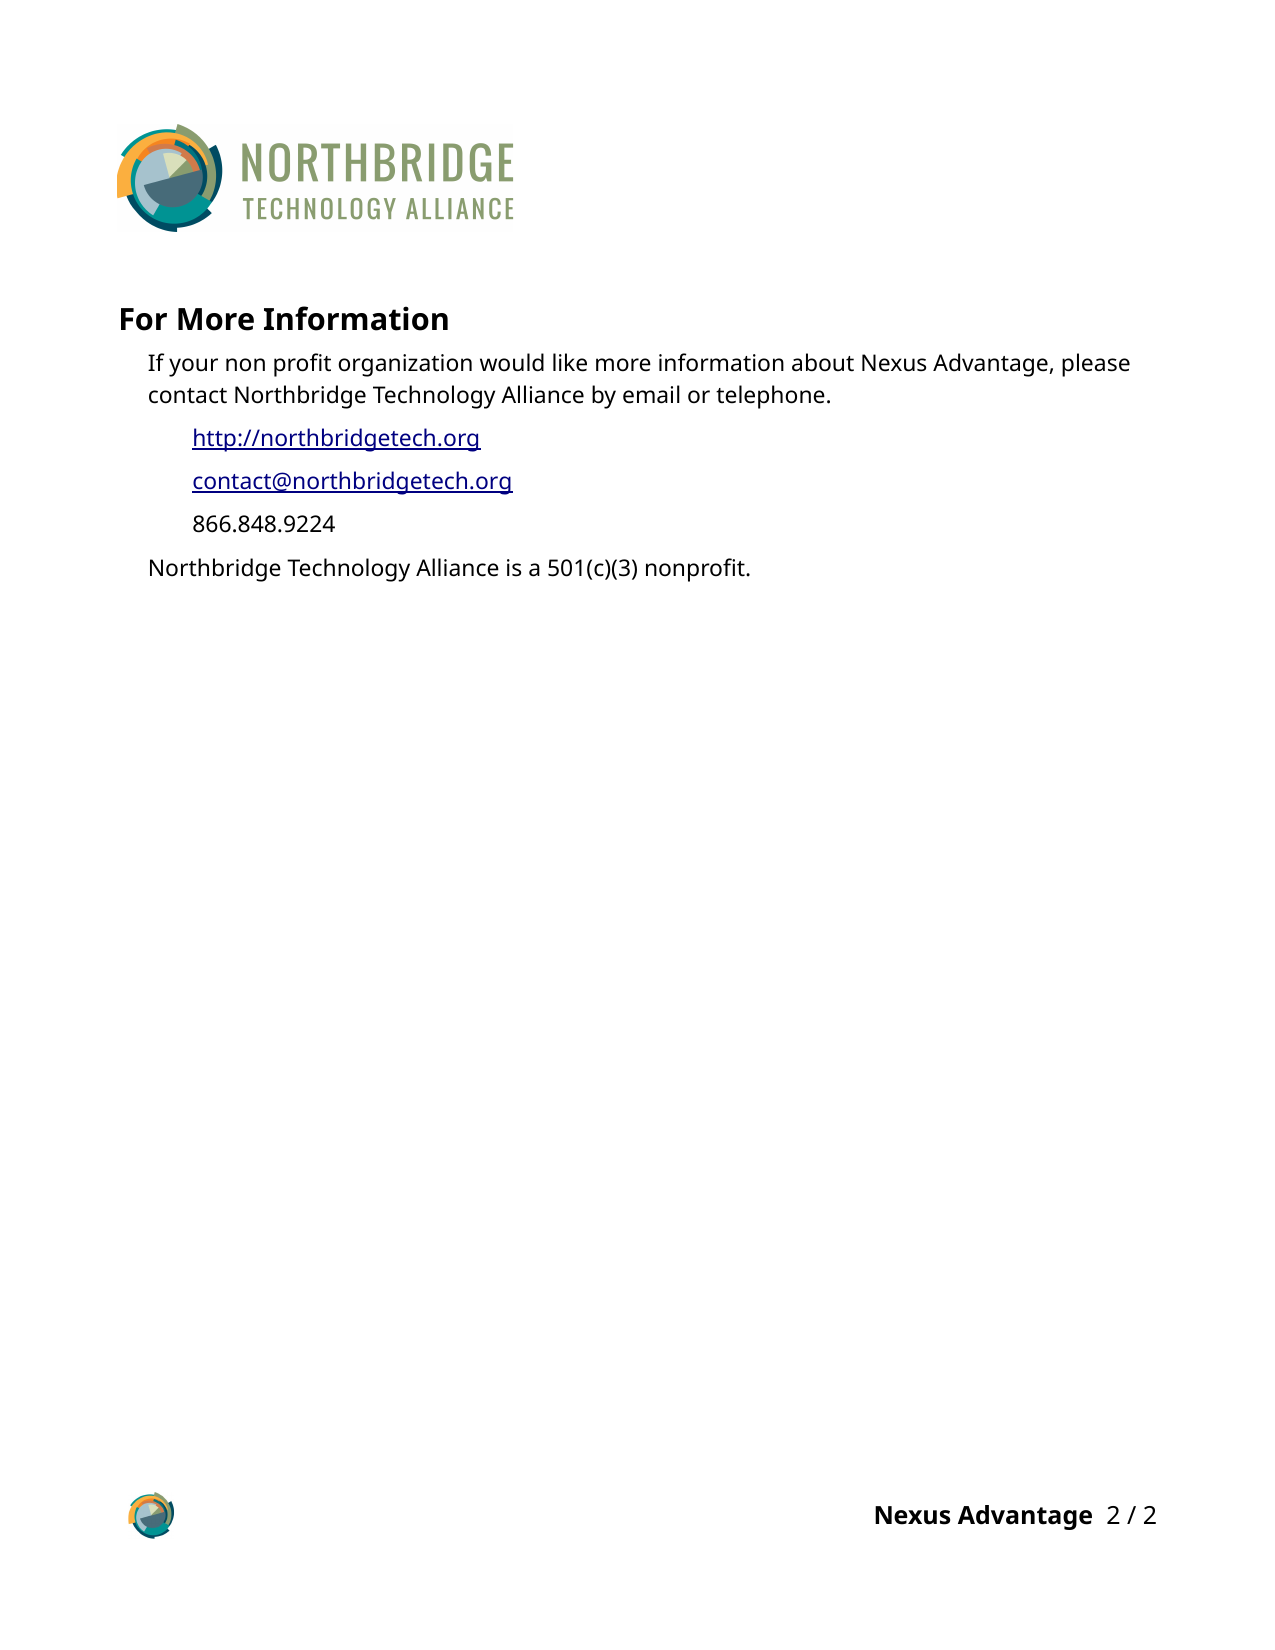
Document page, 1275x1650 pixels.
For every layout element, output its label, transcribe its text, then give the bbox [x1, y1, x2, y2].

text http://northbridgetech.org [192, 422, 1157, 453]
text 866.848.9224 [192, 508, 1157, 539]
text If your non profit organization would like more information about Nexus Advantage, please contact Northbridge Technology Alliance by email or telephone. [148, 347, 1157, 410]
text contact@northbridgetech.org [192, 465, 1157, 496]
text Northbridge Technology Alliance is a 501(c)(3) nonprofit. [148, 552, 1157, 583]
subtitle For More Information [118, 298, 1157, 340]
picture [117, 124, 514, 232]
picture [128, 1492, 175, 1539]
